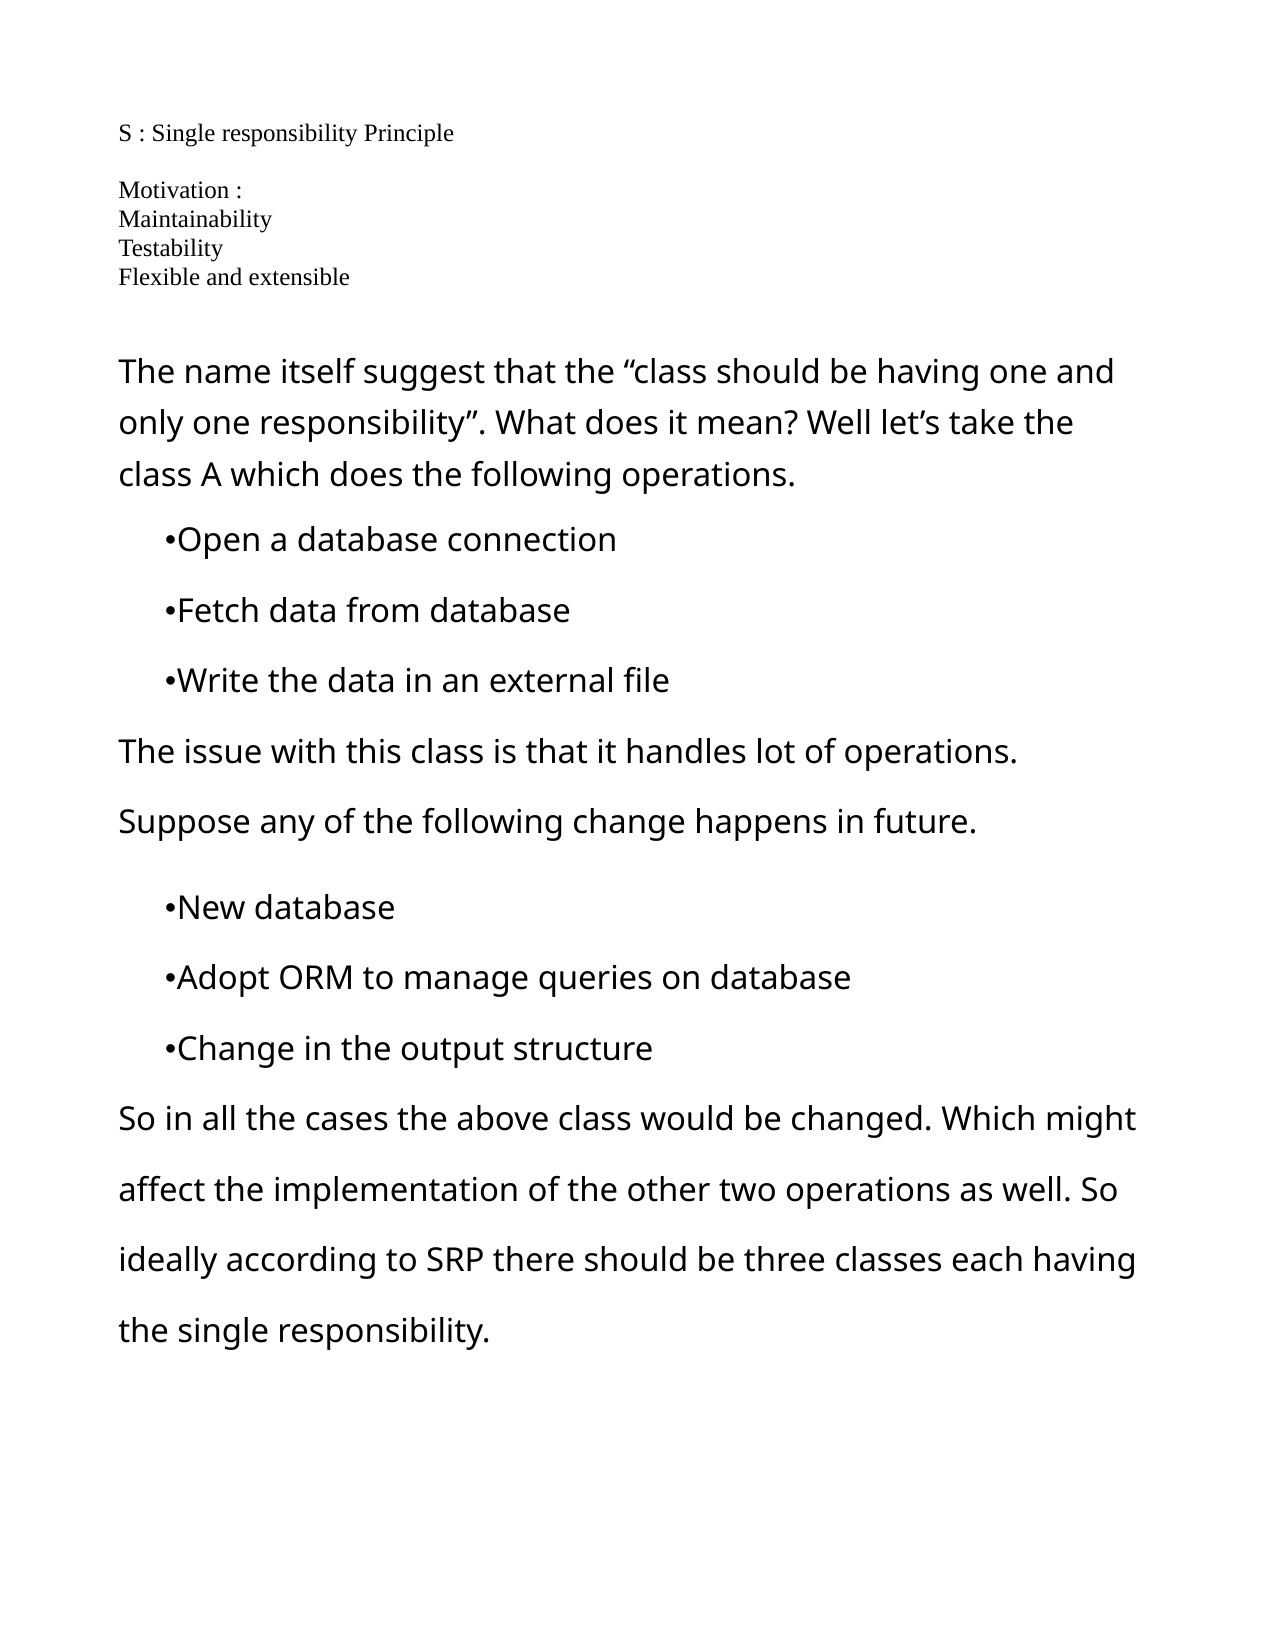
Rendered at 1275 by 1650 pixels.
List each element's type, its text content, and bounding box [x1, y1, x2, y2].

text Motivation : [118, 176, 1157, 204]
list Open a database connection [165, 517, 1157, 561]
text So in all the cases the above class would be changed. Which might affect the implementation of the other two operations as well. So ideally according to SRP there should be three classes each having the single responsibility. [118, 1096, 1157, 1352]
list Write the data in an external file [165, 658, 1157, 702]
list Adopt ORM to manage queries on database [165, 954, 1157, 999]
text The name itself suggest that the “class should be having one and only one responsibility”. What does it mean? Well let’s take the class A which does the following operations. [118, 348, 1157, 496]
text S : Single responsibility Principle [118, 118, 1157, 147]
list Change in the output structure [165, 1025, 1157, 1070]
list Fetch data from database [165, 587, 1157, 632]
text Flexible and extensible [118, 262, 1157, 291]
list New database [165, 884, 1157, 929]
text The issue with this class is that it handles lot of operations. Suppose any of the following change happens in future. [118, 728, 1157, 843]
text Maintainability [118, 204, 1157, 233]
text Testability [118, 233, 1157, 262]
